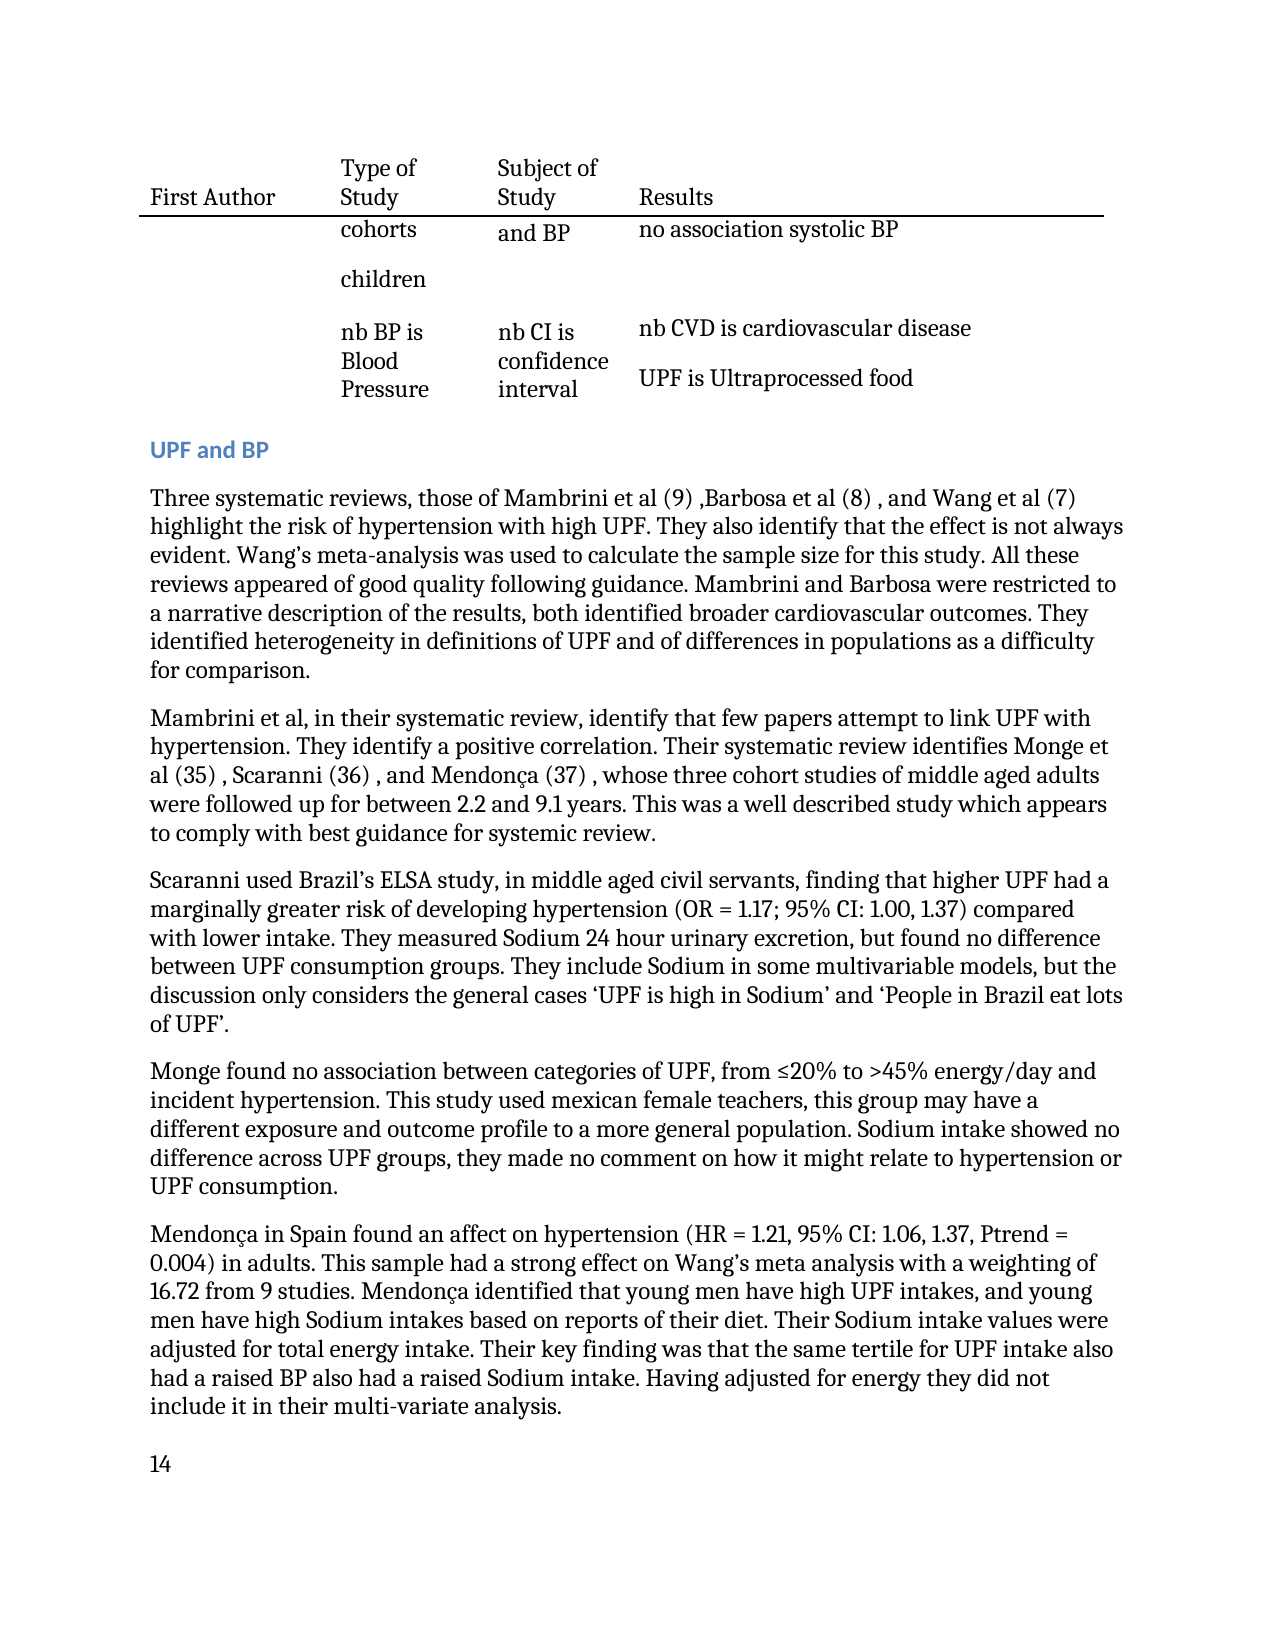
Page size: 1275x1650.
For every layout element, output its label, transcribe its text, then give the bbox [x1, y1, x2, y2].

text Scaranni used Brazil’s ELSA study, in middle aged civil servants, finding that higher UPF had a marginally greater risk of developing hypertension (OR = 1.17; 95% CI: 1.00, 1.37) compared with lower intake. They measured Sodium 24 hour urinary excretion, but found no difference between UPF consumption groups. They include Sodium in some multivariable models, but the discussion only considers the general cases ‘UPF is high in Sodium’ and ‘People in Brazil eat lots of UPF’. [150, 866, 1125, 1038]
table_header Type of Study [329, 150, 487, 215]
text Monge found no association between categories of UPF, from ≤20% to >45% energy/day and incident hypertension. This study used mexican female teachers, this group may have a different exposure and outcome profile to a more general population. Sodium intake showed no difference across UPF groups, they made no comment on how it might relate to hypertension or UPF consumption. [150, 1057, 1125, 1201]
table_cell and BP [487, 217, 627, 314]
text Mendonça in Spain found an affect on hypertension (HR = 1.21, 95% CI: 1.06, 1.37, Ptrend = 0.004) in adults. This sample had a strong effect on Wang’s meta analysis with a weighting of 16.72 from 9 studies. Mendonça identified that young men have high UPF intakes, and young men have high Sodium intakes based on reports of their diet. Their Sodium intake values were adjusted for total energy intake. Their key finding was that the same tertile for UPF intake also had a raised BP also had a raised Sodium intake. Having adjusted for energy they did not include it in their multi-variate analysis. [150, 1220, 1125, 1421]
text Three systematic reviews, those of Mambrini et al (9) ,Barbosa et al (8) , and Wang et al (7) highlight the risk of hypertension with high UPF. They also identify that the effect is not always evident. Wang’s meta-analysis was used to calculate the sample size for this study. All these reviews appeared of good quality following guidance. Mambrini and Barbosa were restricted to a narrative description of the results, both identified broader cardiovascular outcomes. They identified heterogeneity in definitions of UPF and of differences in populations as a difficulty for comparison. [150, 483, 1125, 685]
table_cell nb CVD is cardiovascular disease UPF is Ultraprocessed food [628, 314, 1104, 413]
text Mambrini et al, in their systematic review, identify that few papers attempt to link UPF with hypertension. They identify a positive correlation. Their systematic review identifies Monge et al (35) , Scaranni (36) , and Mendonça (37) , whose three cohort studies of middle aged adults were followed up for between 2.2 and 9.1 years. This was a well described study which appears to comply with best guidance for systemic review. [150, 703, 1125, 847]
table_cell nb CI is confidence interval [487, 314, 627, 413]
table_header First Author [139, 150, 329, 215]
table_cell [139, 217, 329, 314]
table_cell no association systolic BP [628, 217, 1104, 314]
table_cell [139, 314, 329, 413]
subtitle UPF and BP [150, 434, 1125, 465]
table_header Subject of Study [487, 150, 627, 215]
table_header Results [628, 150, 1104, 215]
table_cell cohorts children [329, 217, 487, 314]
table_cell nb BP is Blood Pressure [329, 314, 487, 413]
